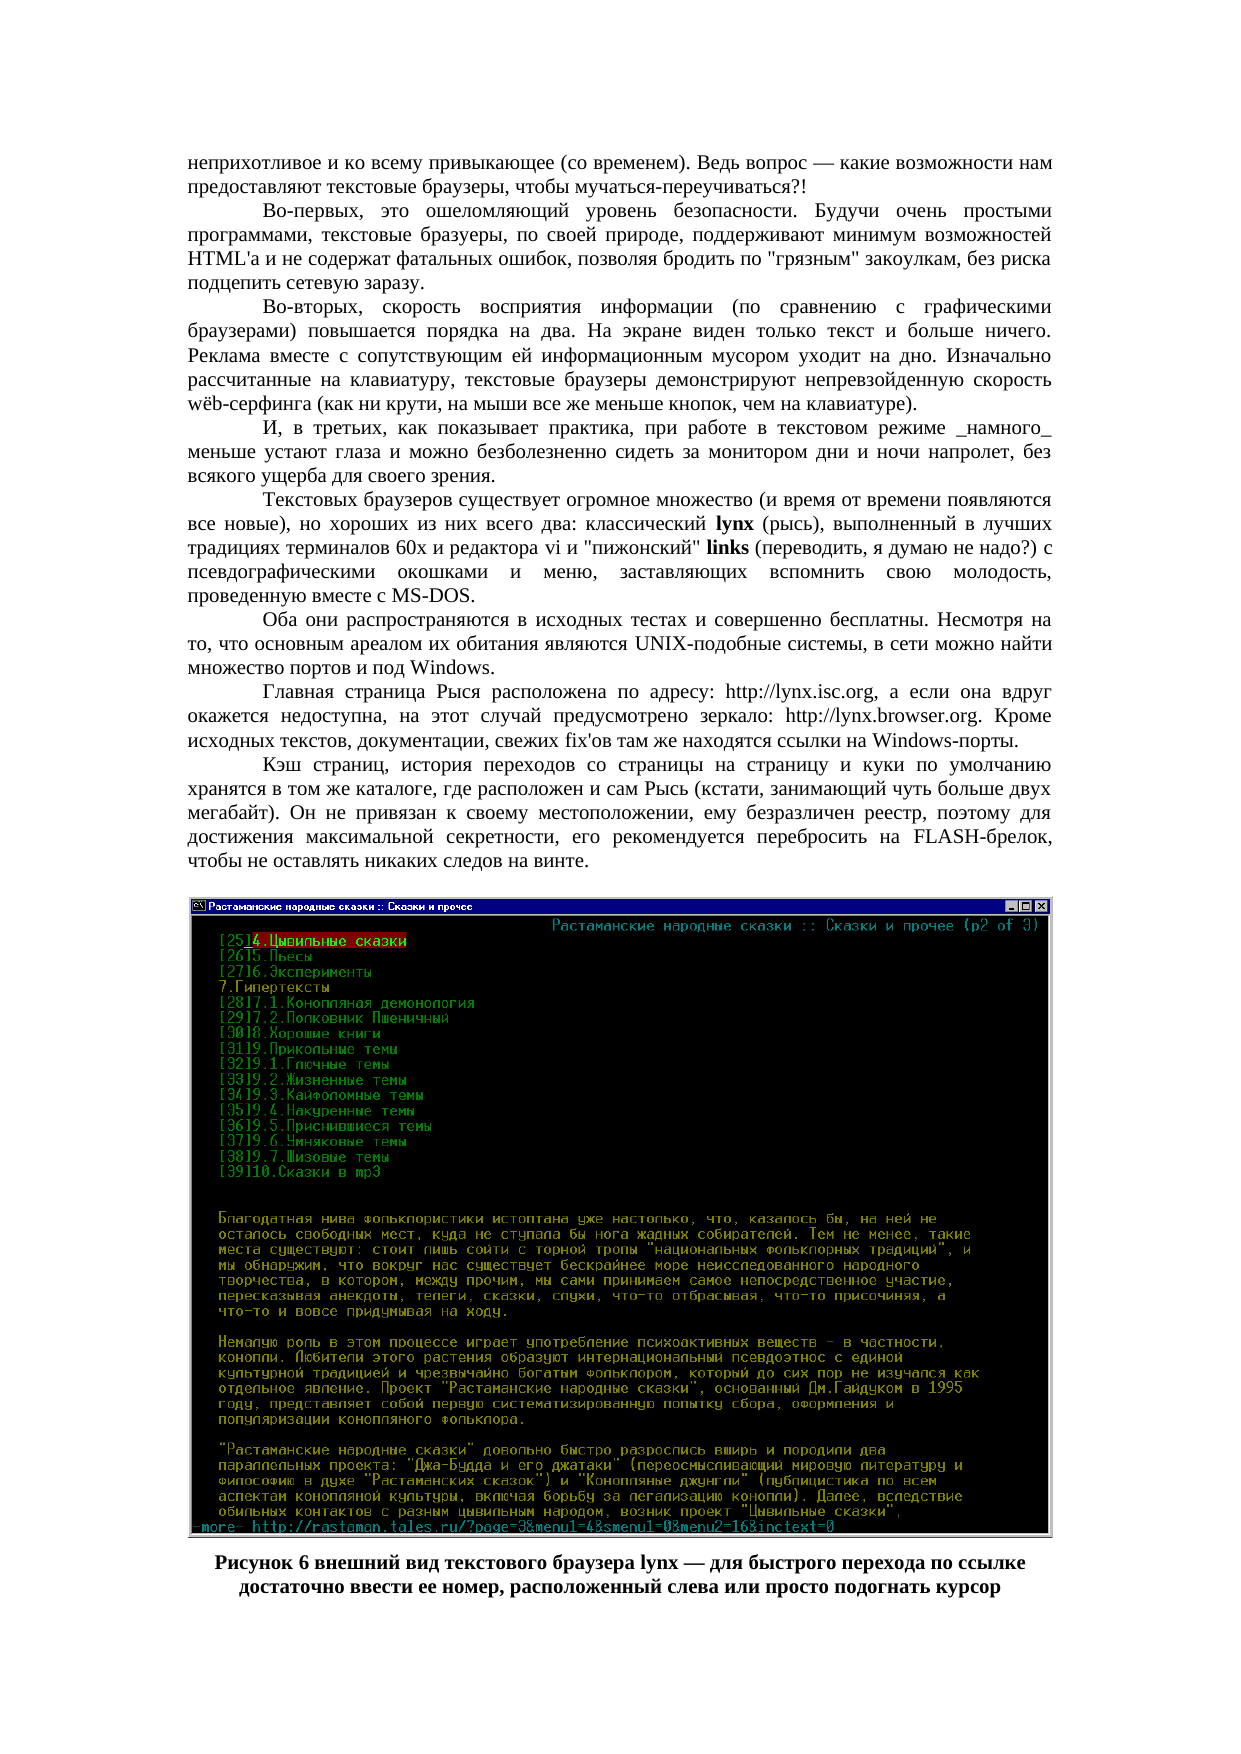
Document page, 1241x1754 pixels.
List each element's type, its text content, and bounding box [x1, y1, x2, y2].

text Главная страница Рыся расположена по адресу: http://lynx.isc.org, а если она вдруг окажется недоступна, на этот случай предусмотрено зеркало: http://lynx.browser.org. Кроме исходных текстов, документации, свежих fix'ов там же находятся ссылки на Windows-порты. [187, 679, 1053, 752]
text Оба они распространяются в исходных тестах и совершенно бесплатны. Несмотря на то, что основным ареалом их обитания являются UNIX-подобные системы, в сети можно найти множество портов и под Windows. [187, 607, 1053, 679]
text Во-вторых, скорость восприятия информации (по сравнению с графическими браузерами) повышается порядка на два. На экране виден только текст и больше ничего. Реклама вместе с сопутствующим ей информационным мусором уходит на дно. Изначально рассчитанные на клавиатуру, текстовые браузеры демонстрируют непревзойденную скорость wёb-серфинга (как ни крути, на мыши все же меньше кнопок, чем на клавиатуре). [187, 294, 1053, 415]
text Рисунок 6 внешний вид текстового браузера lynx — для быстрого перехода по ссылке достаточно ввести ее номер, расположенный слева или просто подогнать курсор [187, 1550, 1053, 1598]
text И, в третьих, как показывает практика, при работе в текстовом режиме _намного_ меньше устают глаза и можно безболезненно сидеть за монитором дни и ночи напролет, без всякого ущерба для своего зрения. [187, 415, 1053, 487]
text Во-первых, это ошеломляющий уровень безопасности. Будучи очень простыми программами, текстовые бразуеры, по своей природе, поддерживают минимум возможностей HTML'а и не содержат фатальных ошибок, позволяя бродить по "грязным" закоулкам, без риска подцепить сетевую заразу. [187, 198, 1053, 294]
text Кэш страниц, история переходов со страницы на страницу и куки по умолчанию хранятся в том же каталоге, где расположен и сам Рысь (кстати, занимающий чуть больше двух мегабайт). Он не привязан к своему местоположении, ему безразличен реестр, поэтому для достижения максимальной секретности, его рекомендуется перебросить на FLASH-брелок, чтобы не оставлять никаких следов на винте. [187, 752, 1053, 872]
picture [187, 896, 1053, 1538]
text Текстовых браузеров существует огромное множество (и время от времени появляются все новые), но хороших из них всего два: классический lynx (рысь), выполненный в лучших традициях терминалов 60х и редактора vi и "пижонский" links (переводить, я думаю не надо?) c псевдографическими окошками и меню, заставляющих вспомнить свою молодость, проведенную вместе с MS-DOS. [187, 487, 1053, 607]
text неприхотливое и ко всему привыкающее (со временем). Ведь вопрос — какие возможности нам предоставляют текстовые браузеры, чтобы мучаться-переучиваться?! [187, 150, 1053, 198]
